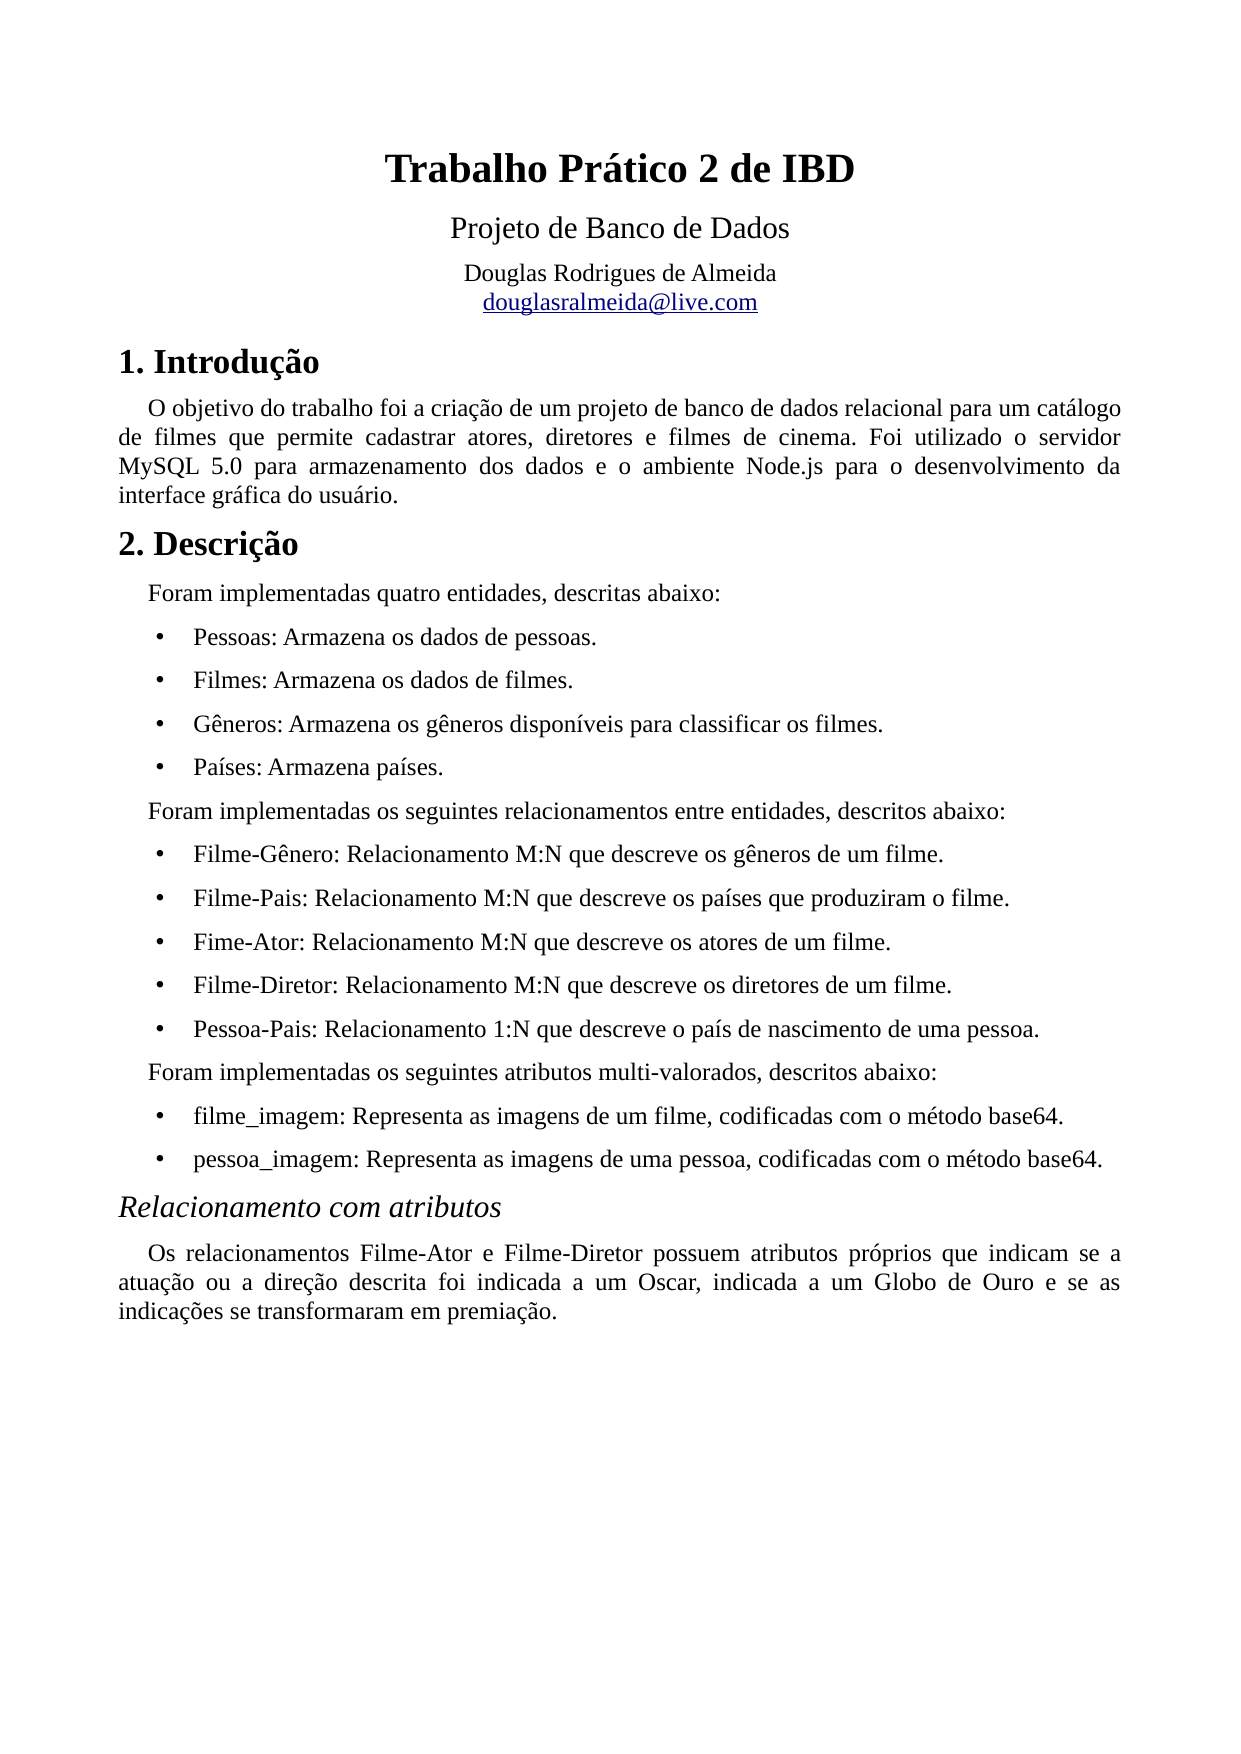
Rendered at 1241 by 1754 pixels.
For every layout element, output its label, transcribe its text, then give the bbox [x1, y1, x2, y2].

text Os relacionamentos Filme-Ator e Filme-Diretor possuem atributos próprios que indicam se a atuação ou a direção descrita foi indicada a um Oscar, indicada a um Globo de Ouro e se as indicações se transformaram em premiação. [118, 1238, 1122, 1325]
text Foram implementadas os seguintes relacionamentos entre entidades, descritos abaixo: [118, 796, 1122, 825]
text douglasralmeida@live.com [118, 287, 1122, 316]
subtitle Projeto de Banco de Dados [118, 210, 1122, 246]
text Foram implementadas quatro entidades, descritas abaixo: [118, 578, 1122, 607]
title Trabalho Prático 2 de IBD [118, 143, 1122, 191]
list Filme-Pais: Relacionamento M:N que descreve os países que produziram o filme. [156, 883, 1122, 912]
list Filme-Gênero: Relacionamento M:N que descreve os gêneros de um filme. [156, 839, 1122, 868]
list Fime-Ator: Relacionamento M:N que descreve os atores de um filme. [156, 927, 1122, 955]
list filme_imagem: Representa as imagens de um filme, codificadas com o método base64. [156, 1101, 1122, 1129]
subtitle 2. Descrição [118, 523, 1122, 563]
list Pessoa-Pais: Relacionamento 1:N que descreve o país de nascimento de uma pessoa. [156, 1014, 1122, 1042]
text Douglas Rodrigues de Almeida [118, 258, 1122, 287]
list pessoa_imagem: Representa as imagens de uma pessoa, codificadas com o método base64. [156, 1144, 1122, 1173]
text Foram implementadas os seguintes atributos multi-valorados, descritos abaixo: [118, 1057, 1122, 1086]
list Filme-Diretor: Relacionamento M:N que descreve os diretores de um filme. [156, 970, 1122, 999]
list Gêneros: Armazena os gêneros disponíveis para classificar os filmes. [156, 709, 1122, 738]
subtitle 1. Introdução [118, 341, 1122, 381]
text Relacionamento com atributos [118, 1188, 1122, 1224]
list Filmes: Armazena os dados de filmes. [156, 665, 1122, 694]
list Pessoas: Armazena os dados de pessoas. [156, 622, 1122, 651]
text O objetivo do trabalho foi a criação de um projeto de banco de dados relacional para um catálogo de filmes que permite cadastrar atores, diretores e filmes de cinema. Foi utilizado o servidor MySQL 5.0 para armazenamento dos dados e o ambiente Node.js para o desenvolvimento da interface gráfica do usuário. [118, 393, 1122, 508]
list Países: Armazena países. [156, 752, 1122, 781]
